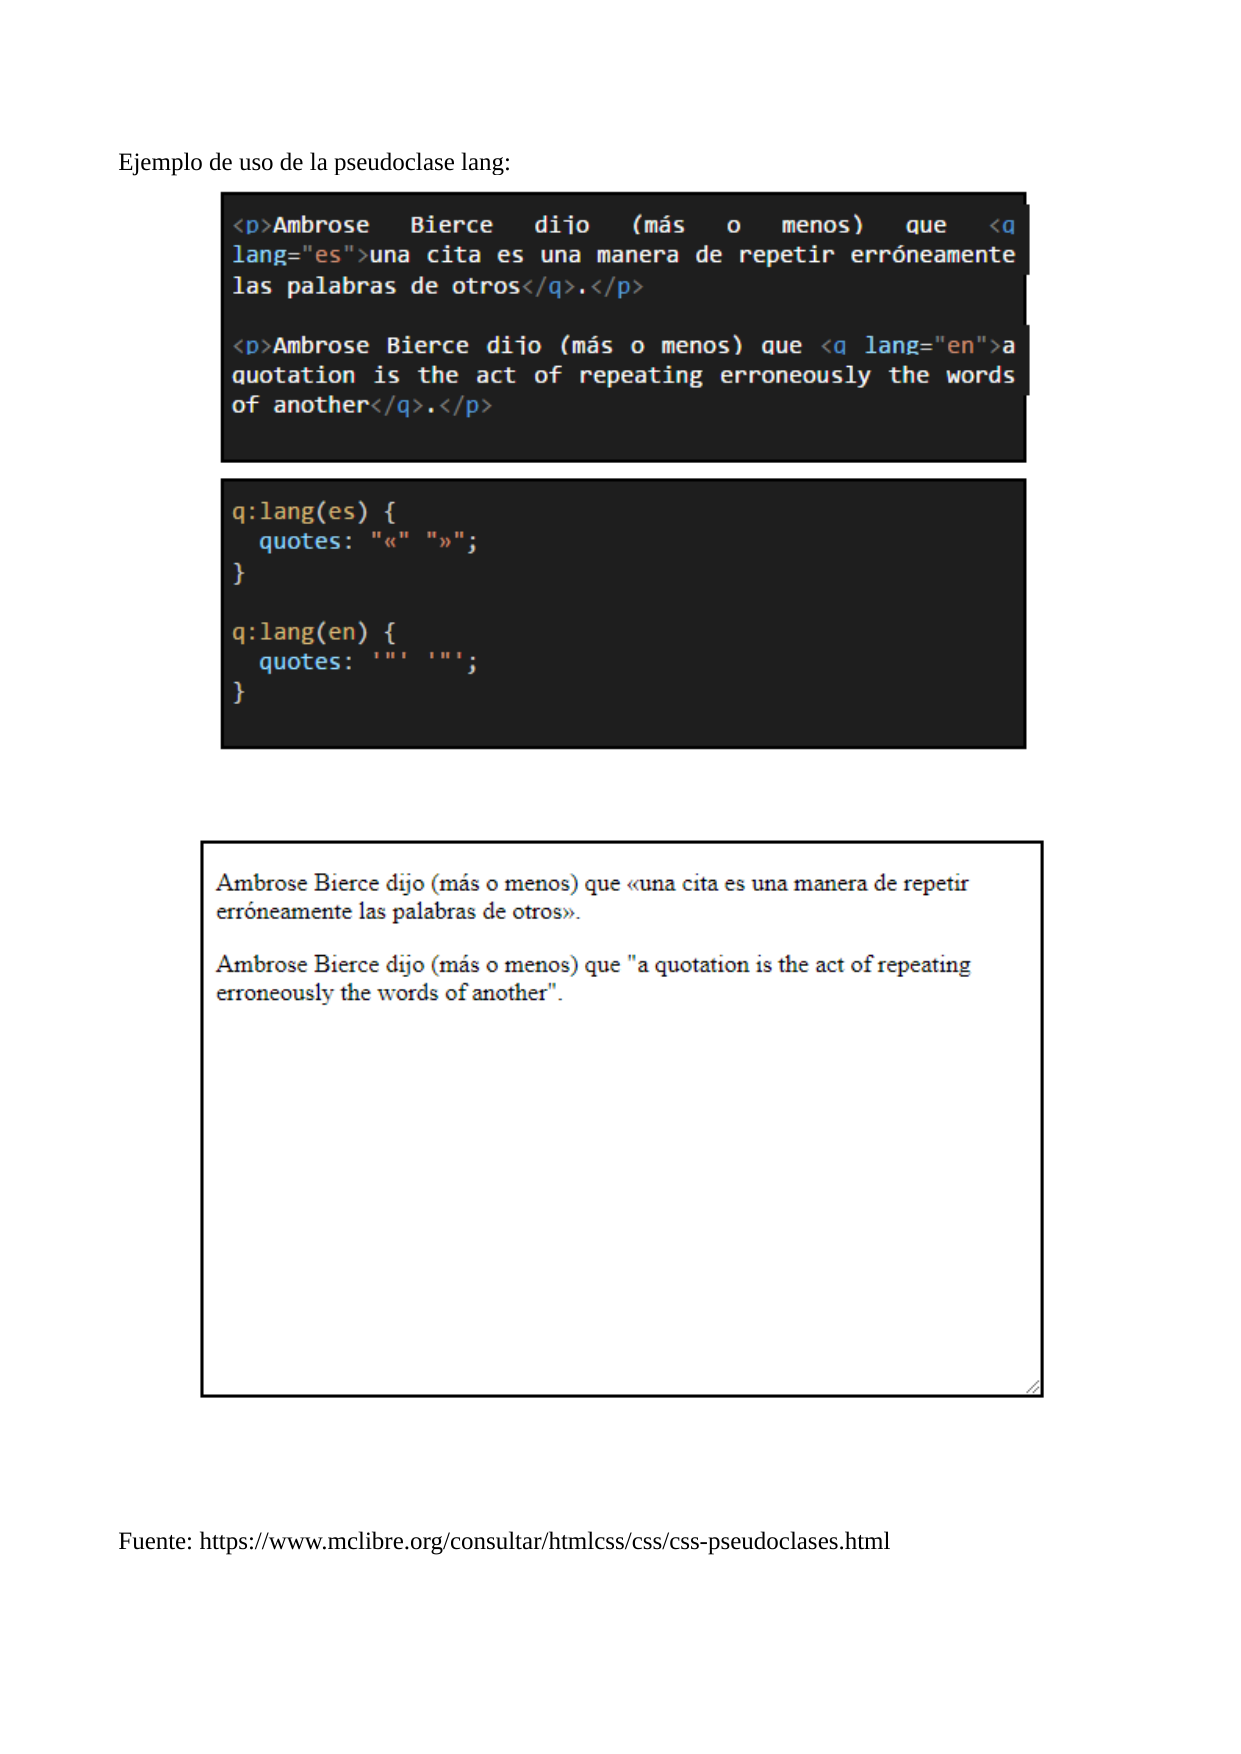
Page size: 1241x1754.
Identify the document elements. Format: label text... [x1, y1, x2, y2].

picture [207, 175, 1033, 776]
text Fuente: https://www.mclibre.org/consultar/htmlcss/css/css-pseudoclases.html [118, 1526, 1122, 1555]
picture [196, 833, 1044, 1412]
text Ejemplo de uso de la pseudoclase lang: [118, 147, 1122, 176]
